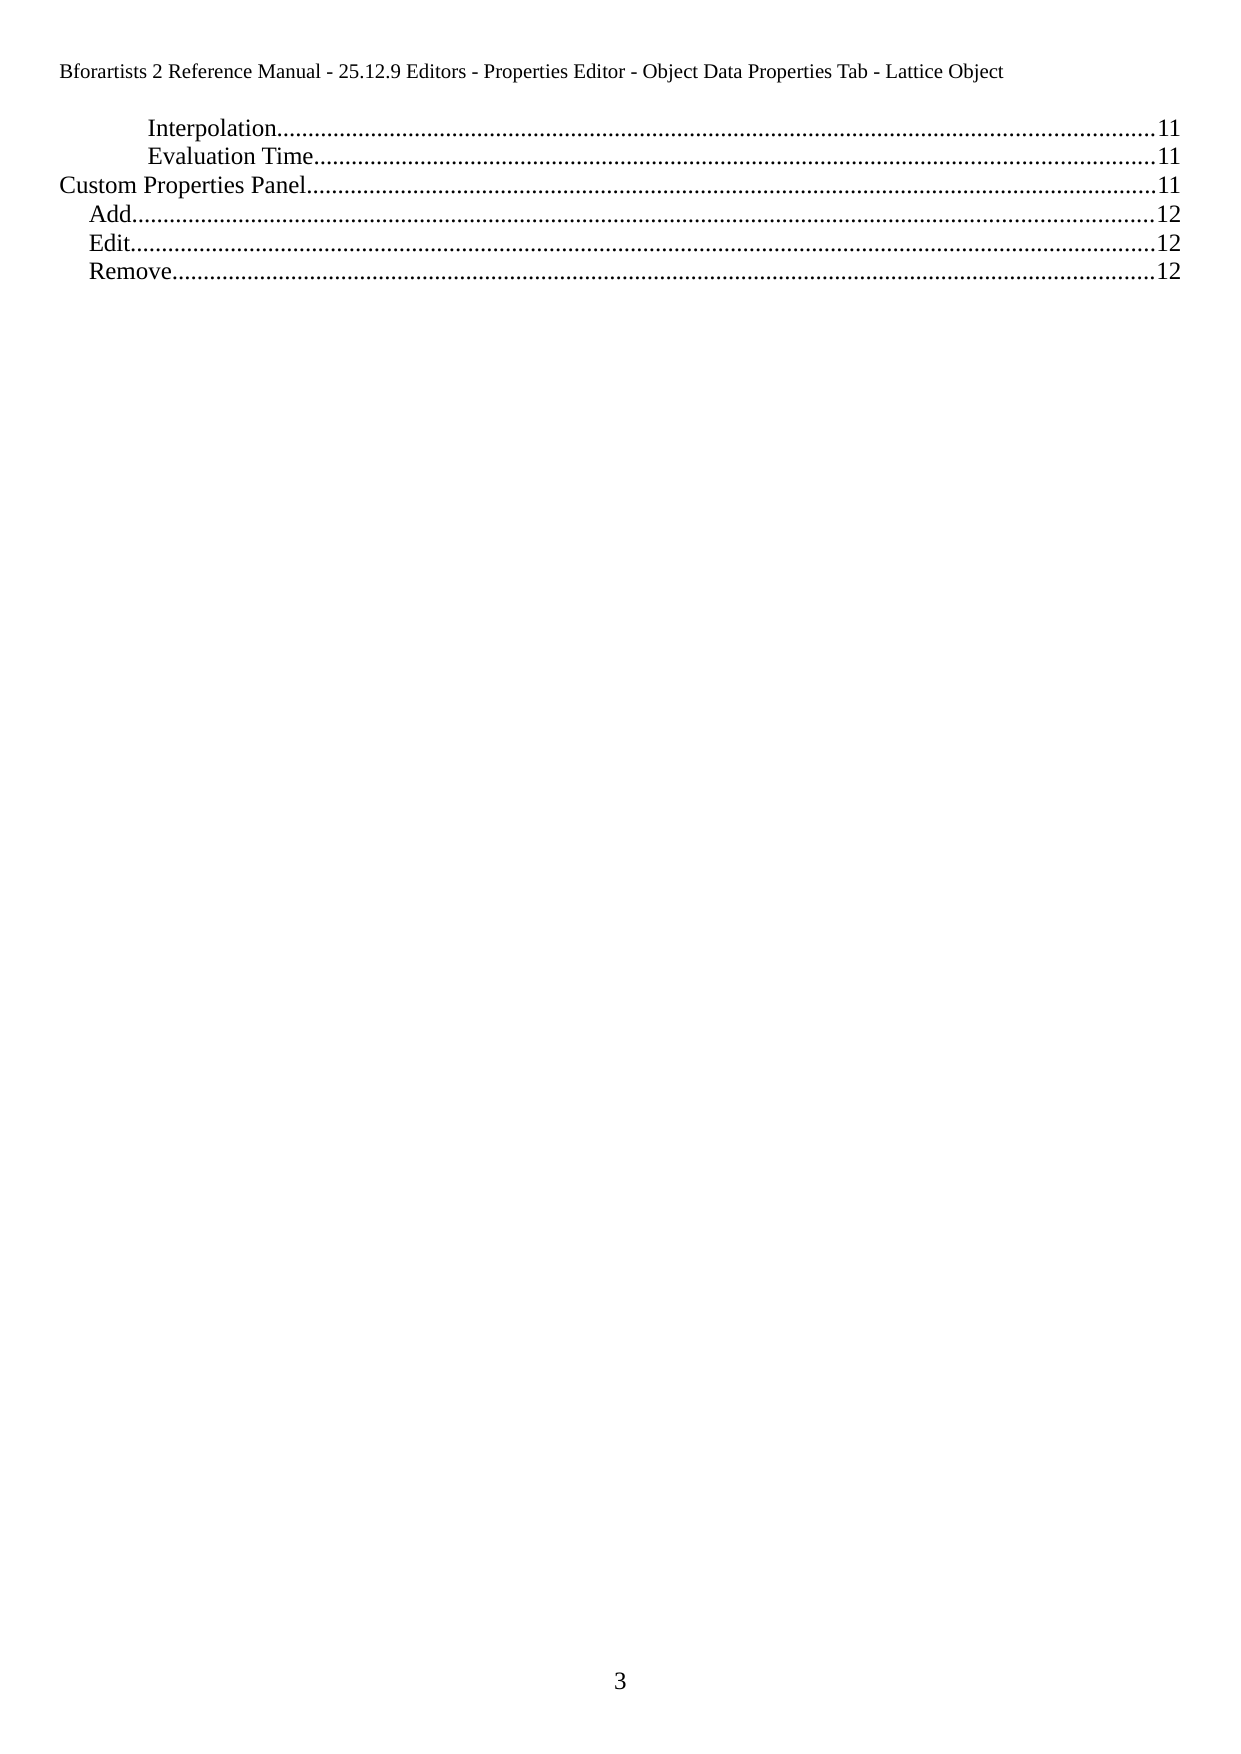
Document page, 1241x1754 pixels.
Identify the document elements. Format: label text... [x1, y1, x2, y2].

text Remove 12 [88, 256, 1181, 285]
text Interpolation 11 [147, 113, 1181, 141]
text Edit 12 [88, 228, 1181, 256]
text Add 12 [88, 199, 1181, 228]
text Evaluation Time 11 [147, 141, 1181, 170]
text Custom Properties Panel 11 [59, 170, 1181, 199]
